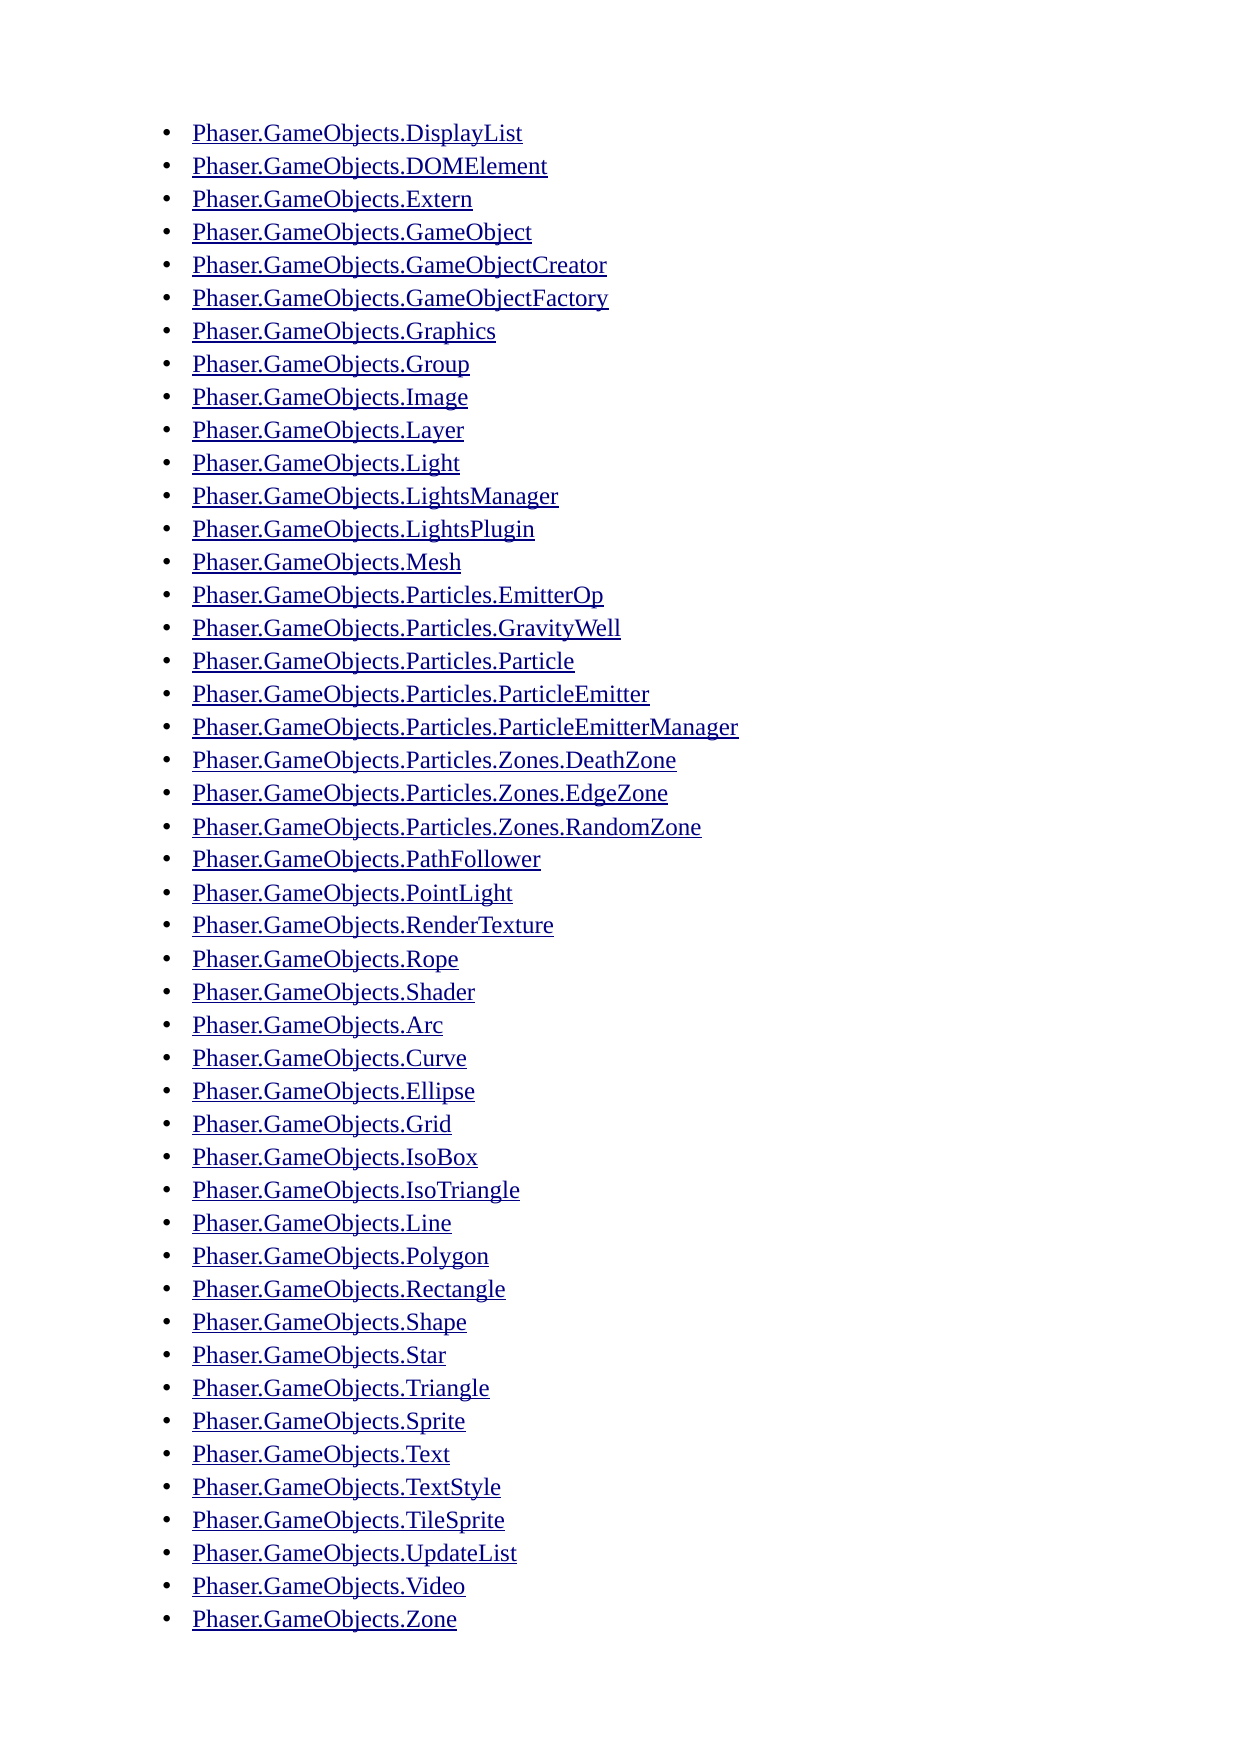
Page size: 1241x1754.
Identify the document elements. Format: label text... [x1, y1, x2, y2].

list Phaser.GameObjects.Layer [162, 415, 1122, 444]
list Phaser.GameObjects.Particles.Zones.RandomZone [162, 812, 1122, 840]
list Phaser.GameObjects.PointLight [162, 878, 1122, 906]
list Phaser.GameObjects.Particles.EmitterOp [162, 580, 1122, 609]
list Phaser.GameObjects.Particles.ParticleEmitter [162, 679, 1122, 708]
list Phaser.GameObjects.Particles.ParticleEmitterManager [162, 712, 1122, 741]
list Phaser.GameObjects.Rope [162, 944, 1122, 972]
list Phaser.GameObjects.Line [162, 1208, 1122, 1237]
list Phaser.GameObjects.Shader [162, 977, 1122, 1005]
list Phaser.GameObjects.Particles.Zones.DeathZone [162, 746, 1122, 774]
list Phaser.GameObjects.GameObject [162, 217, 1122, 246]
list Phaser.GameObjects.IsoTriangle [162, 1175, 1122, 1203]
list Phaser.GameObjects.Extern [162, 184, 1122, 213]
list Phaser.GameObjects.TextStyle [162, 1472, 1122, 1501]
list Phaser.GameObjects.IsoBox [162, 1142, 1122, 1171]
list Phaser.GameObjects.RenderTexture [162, 911, 1122, 939]
list Phaser.GameObjects.Grid [162, 1109, 1122, 1137]
list Phaser.GameObjects.Group [162, 349, 1122, 378]
list Phaser.GameObjects.Zone [162, 1604, 1122, 1633]
list Phaser.GameObjects.DOMElement [162, 151, 1122, 180]
list Phaser.GameObjects.Ellipse [162, 1076, 1122, 1104]
list Phaser.GameObjects.Triangle [162, 1373, 1122, 1402]
list Phaser.GameObjects.GameObjectCreator [162, 250, 1122, 279]
list Phaser.GameObjects.PathFollower [162, 844, 1122, 873]
list Phaser.GameObjects.Rectangle [162, 1274, 1122, 1303]
list Phaser.GameObjects.Graphics [162, 316, 1122, 345]
list Phaser.GameObjects.Curve [162, 1043, 1122, 1071]
list Phaser.GameObjects.Arc [162, 1010, 1122, 1038]
list Phaser.GameObjects.Star [162, 1340, 1122, 1369]
list Phaser.GameObjects.DisplayList [162, 118, 1122, 147]
list Phaser.GameObjects.Mesh [162, 547, 1122, 576]
list Phaser.GameObjects.Particles.Zones.EdgeZone [162, 778, 1122, 807]
list Phaser.GameObjects.UpdateList [162, 1538, 1122, 1567]
list Phaser.GameObjects.Shape [162, 1307, 1122, 1336]
list Phaser.GameObjects.Light [162, 448, 1122, 477]
list Phaser.GameObjects.Particles.Particle [162, 646, 1122, 675]
list Phaser.GameObjects.LightsPlugin [162, 514, 1122, 543]
list Phaser.GameObjects.Particles.GravityWell [162, 613, 1122, 642]
list Phaser.GameObjects.TileSprite [162, 1505, 1122, 1534]
list Phaser.GameObjects.Video [162, 1571, 1122, 1600]
list Phaser.GameObjects.LightsManager [162, 481, 1122, 510]
list Phaser.GameObjects.GameObjectFactory [162, 283, 1122, 312]
list Phaser.GameObjects.Image [162, 382, 1122, 411]
list Phaser.GameObjects.Polygon [162, 1241, 1122, 1269]
list Phaser.GameObjects.Sprite [162, 1406, 1122, 1435]
list Phaser.GameObjects.Text [162, 1439, 1122, 1468]
